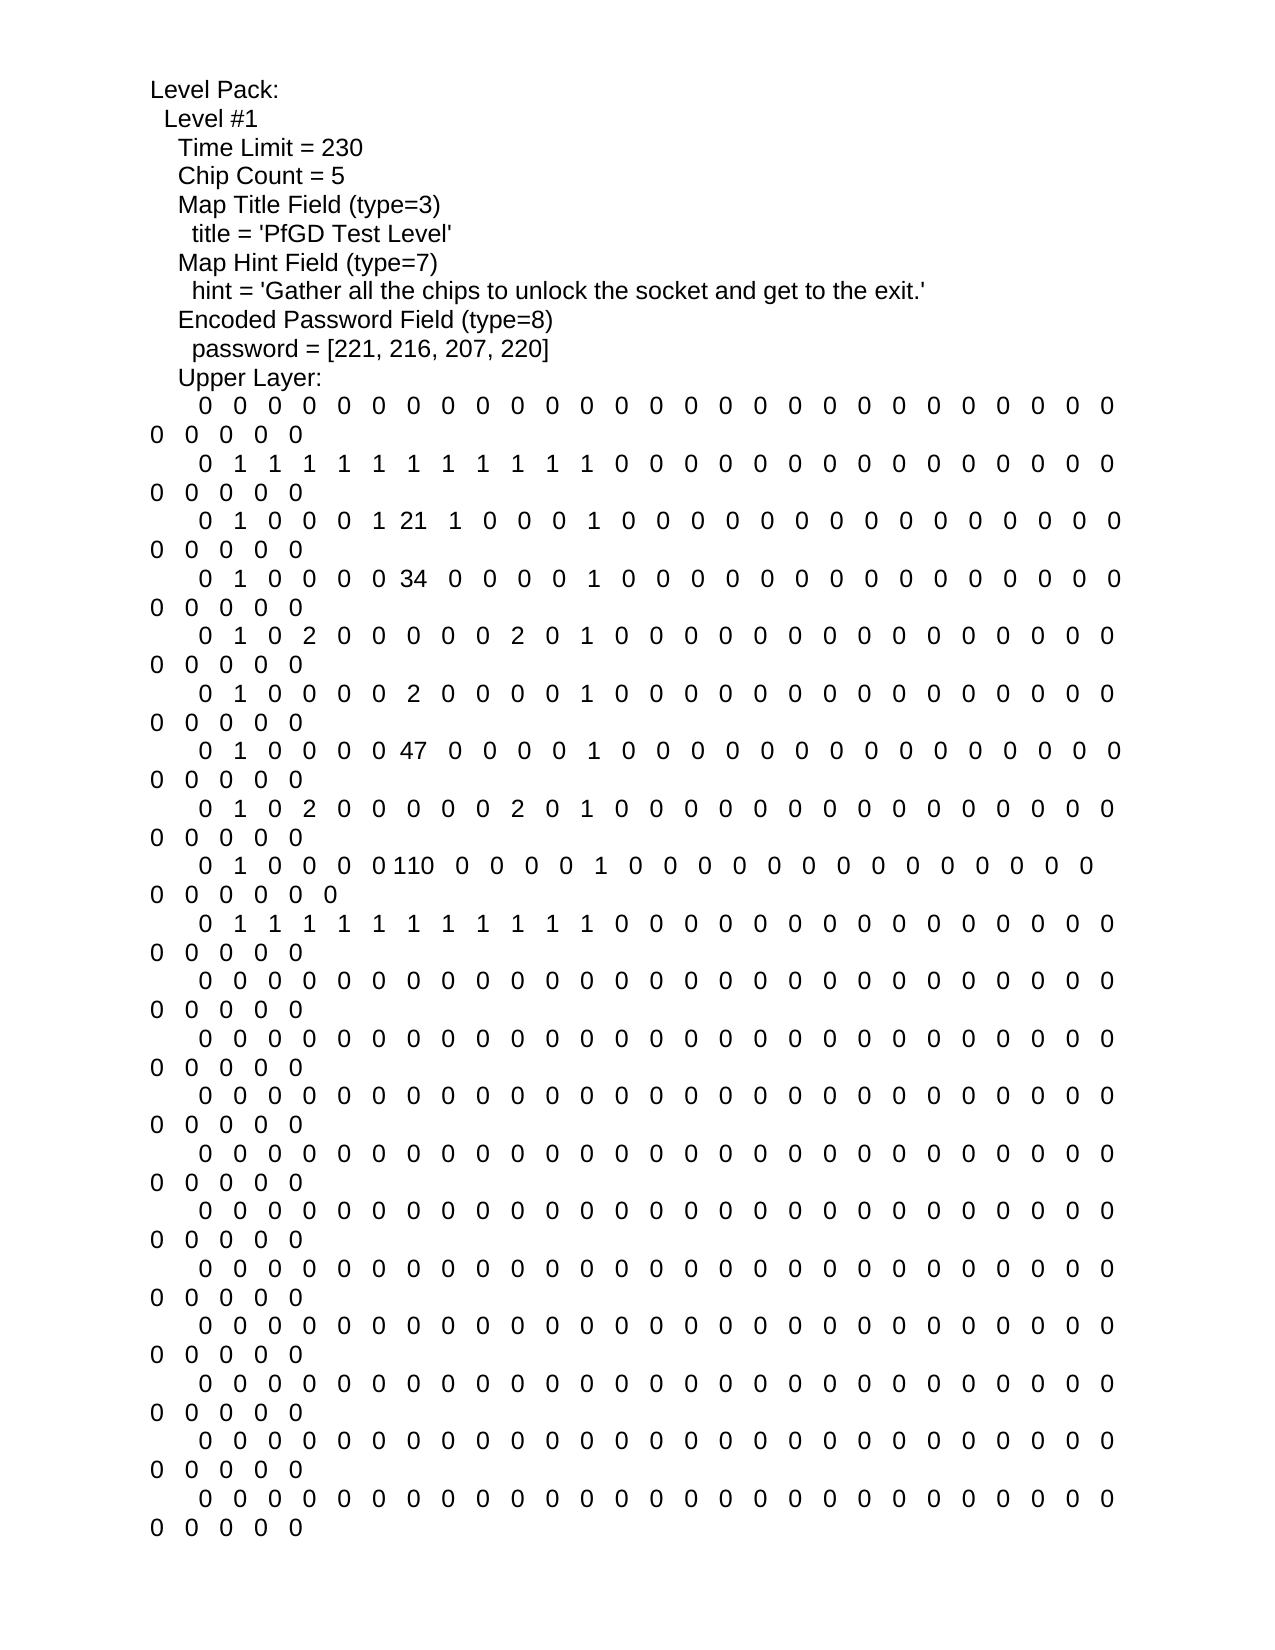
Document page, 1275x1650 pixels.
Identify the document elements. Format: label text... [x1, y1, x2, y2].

text Chip Count = 5 [150, 161, 1125, 190]
text 0 1 1 1 1 1 1 1 1 1 1 1 0 0 0 0 0 0 0 0 0 0 0 0 0 0 0 0 0 0 0 0 [150, 909, 1125, 966]
text Level Pack: [150, 75, 1125, 104]
text 0 1 0 2 0 0 0 0 0 2 0 1 0 0 0 0 0 0 0 0 0 0 0 0 0 0 0 0 0 0 0 0 [150, 794, 1125, 851]
text 0 0 0 0 0 0 0 0 0 0 0 0 0 0 0 0 0 0 0 0 0 0 0 0 0 0 0 0 0 0 0 0 [150, 1024, 1125, 1081]
text Upper Layer: [150, 362, 1125, 391]
text 0 0 0 0 0 0 0 0 0 0 0 0 0 0 0 0 0 0 0 0 0 0 0 0 0 0 0 0 0 0 0 0 [150, 1484, 1125, 1541]
text Map Title Field (type=3) [150, 190, 1125, 219]
text 0 0 0 0 0 0 0 0 0 0 0 0 0 0 0 0 0 0 0 0 0 0 0 0 0 0 0 0 0 0 0 0 [150, 391, 1125, 449]
text 0 0 0 0 0 0 0 0 0 0 0 0 0 0 0 0 0 0 0 0 0 0 0 0 0 0 0 0 0 0 0 0 [150, 966, 1125, 1024]
text 0 1 0 0 0 0 2 0 0 0 0 1 0 0 0 0 0 0 0 0 0 0 0 0 0 0 0 0 0 0 0 0 [150, 679, 1125, 736]
text 0 0 0 0 0 0 0 0 0 0 0 0 0 0 0 0 0 0 0 0 0 0 0 0 0 0 0 0 0 0 0 0 [150, 1196, 1125, 1254]
text 0 1 0 2 0 0 0 0 0 2 0 1 0 0 0 0 0 0 0 0 0 0 0 0 0 0 0 0 0 0 0 0 [150, 621, 1125, 679]
text 0 0 0 0 0 0 0 0 0 0 0 0 0 0 0 0 0 0 0 0 0 0 0 0 0 0 0 0 0 0 0 0 [150, 1081, 1125, 1139]
text 0 1 0 0 0 0 110 0 0 0 0 1 0 0 0 0 0 0 0 0 0 0 0 0 0 0 0 0 0 0 0 0 [150, 851, 1125, 909]
text 0 1 0 0 0 1 21 1 0 0 0 1 0 0 0 0 0 0 0 0 0 0 0 0 0 0 0 0 0 0 0 0 [150, 506, 1125, 564]
text Time Limit = 230 [150, 132, 1125, 161]
text Encoded Password Field (type=8) [150, 305, 1125, 334]
text password = [221, 216, 207, 220] [150, 334, 1125, 362]
text 0 0 0 0 0 0 0 0 0 0 0 0 0 0 0 0 0 0 0 0 0 0 0 0 0 0 0 0 0 0 0 0 [150, 1139, 1125, 1196]
text 0 1 1 1 1 1 1 1 1 1 1 1 0 0 0 0 0 0 0 0 0 0 0 0 0 0 0 0 0 0 0 0 [150, 449, 1125, 506]
text 0 0 0 0 0 0 0 0 0 0 0 0 0 0 0 0 0 0 0 0 0 0 0 0 0 0 0 0 0 0 0 0 [150, 1426, 1125, 1484]
text Map Hint Field (type=7) [150, 247, 1125, 276]
text 0 1 0 0 0 0 47 0 0 0 0 1 0 0 0 0 0 0 0 0 0 0 0 0 0 0 0 0 0 0 0 0 [150, 736, 1125, 794]
text hint = 'Gather all the chips to unlock the socket and get to the exit.' [150, 276, 1125, 305]
text title = 'PfGD Test Level' [150, 219, 1125, 247]
text 0 0 0 0 0 0 0 0 0 0 0 0 0 0 0 0 0 0 0 0 0 0 0 0 0 0 0 0 0 0 0 0 [150, 1369, 1125, 1426]
text 0 1 0 0 0 0 34 0 0 0 0 1 0 0 0 0 0 0 0 0 0 0 0 0 0 0 0 0 0 0 0 0 [150, 564, 1125, 621]
text Level #1 [150, 104, 1125, 132]
text 0 0 0 0 0 0 0 0 0 0 0 0 0 0 0 0 0 0 0 0 0 0 0 0 0 0 0 0 0 0 0 0 [150, 1254, 1125, 1311]
text 0 0 0 0 0 0 0 0 0 0 0 0 0 0 0 0 0 0 0 0 0 0 0 0 0 0 0 0 0 0 0 0 [150, 1311, 1125, 1369]
